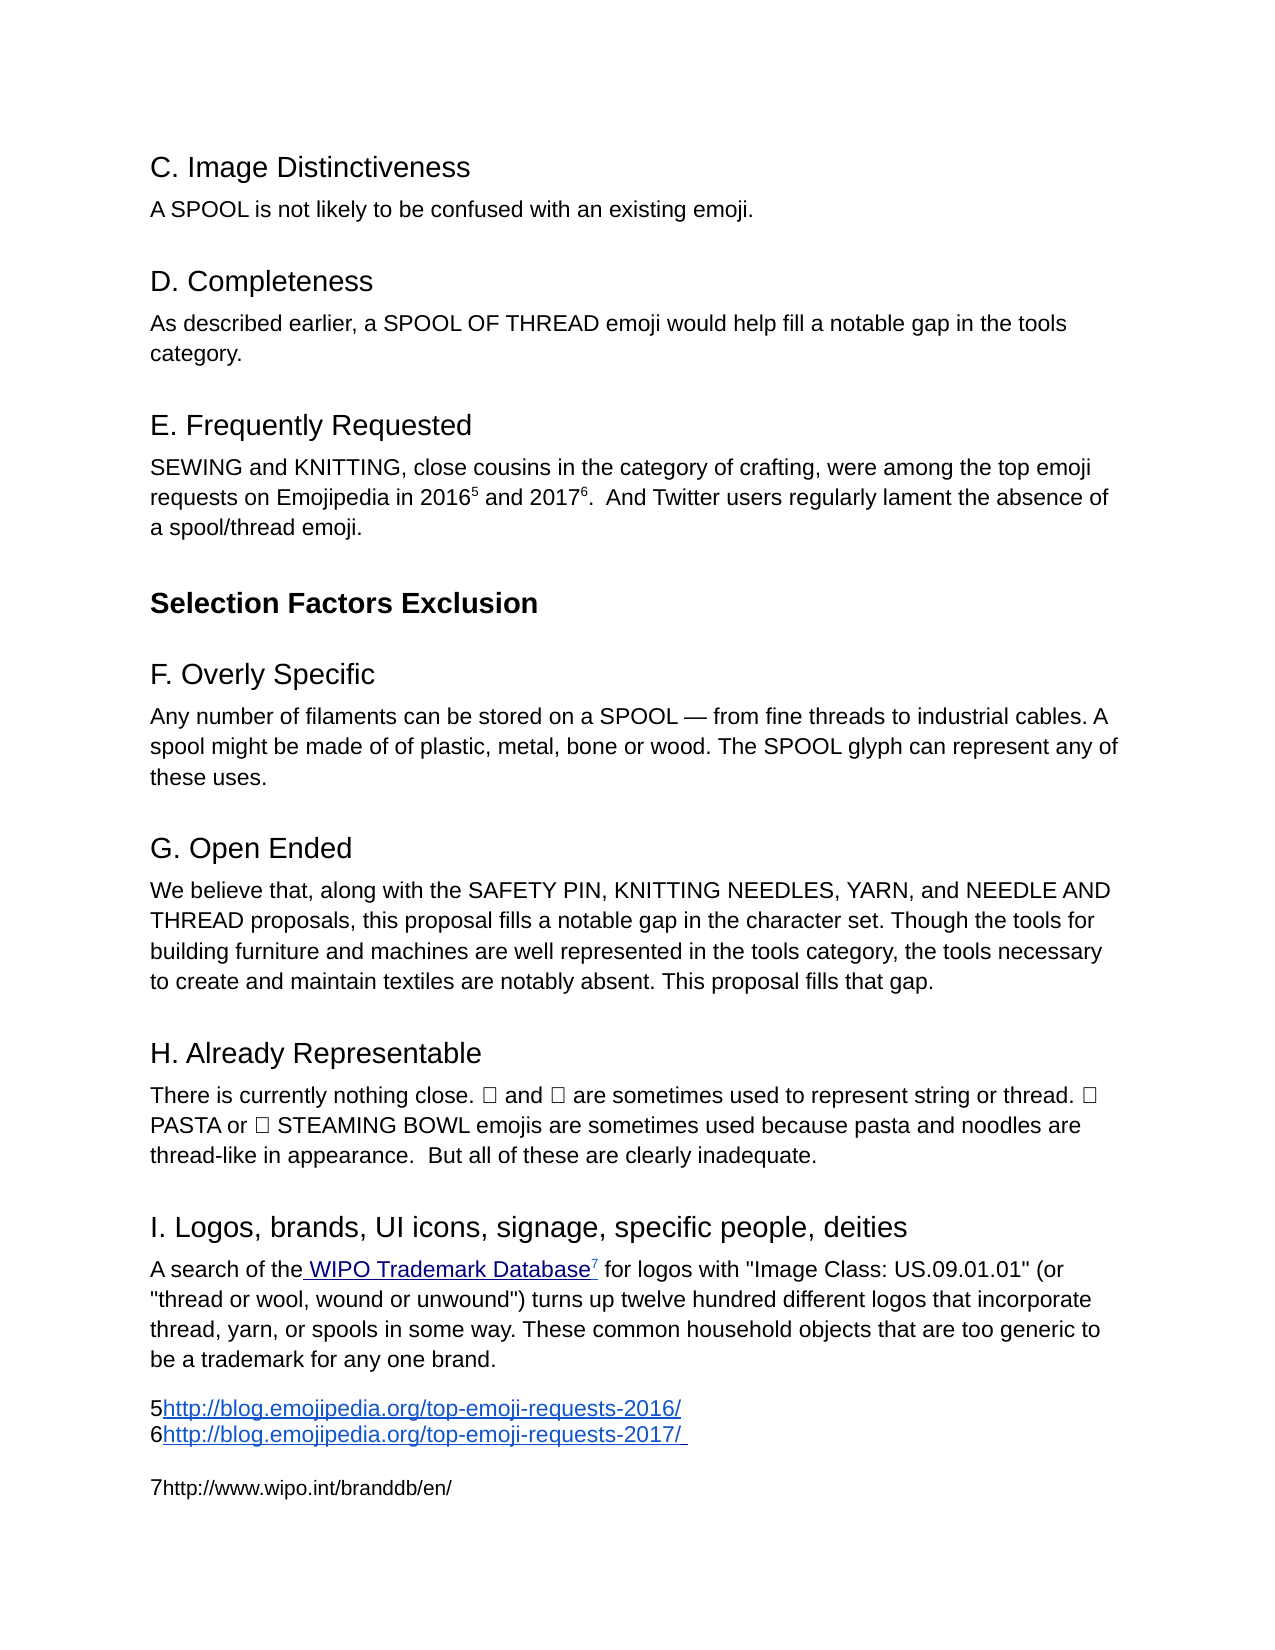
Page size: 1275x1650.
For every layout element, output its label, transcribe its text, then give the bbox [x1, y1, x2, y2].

subtitle Selection Factors Exclusion [150, 586, 1125, 619]
text We believe that, along with the SAFETY PIN, KNITTING NEEDLES, YARN, and NEEDLE AND THREAD proposals, this proposal fills a notable gap in the character set. Though the tools for building furniture and machines are well represented in the tools category, the tools necessary to create and maintain textiles are notably absent. This proposal fills that gap. [150, 877, 1125, 994]
subtitle D. Completeness [150, 264, 1125, 297]
text http://blog.emojipedia.org/top-emoji-requests-2017/ [150, 1421, 1125, 1447]
text A search of the WIPO Trademark Database for logos with "Image Class: US.09.01.01" (or "thread or wool, wound or unwound") turns up twelve hundred different logos that incorporate thread, yarn, or spools in some way. These common household objects that are too generic to be a trademark for any one brand. [150, 1256, 1125, 1373]
subtitle I. Logos, brands, UI icons, signage, specific people, deities [150, 1210, 1125, 1243]
subtitle C. Image Distinctiveness [150, 150, 1125, 183]
subtitle G. Open Ended [150, 831, 1125, 865]
text SEWING and KNITTING, close cousins in the category of crafting, were among the top emoji requests on Emojipedia in 2016 and 2017. And Twitter users regularly lament the absence of a spool/thread emoji. [150, 454, 1125, 541]
subtitle H. Already Representable [150, 1036, 1125, 1069]
text There is currently nothing close. ➰ and ➿ are sometimes used to represent string or thread. 🍝 PASTA or 🍜 STEAMING BOWL emojis are sometimes used because pasta and noodles are thread-like in appearance. But all of these are clearly inadequate. [150, 1082, 1125, 1168]
subtitle F. Overly Specific [150, 657, 1125, 691]
text Any number of filaments can be stored on a SPOOL — from fine threads to industrial cables. A spool might be made of of plastic, metal, bone or wood. The SPOOL glyph can represent any of these uses. [150, 703, 1125, 790]
text A SPOOL is not likely to be confused with an existing emoji. [150, 196, 1125, 222]
subtitle E. Frequently Requested [150, 408, 1125, 441]
text As described earlier, a SPOOL OF THREAD emoji would help fill a notable gap in the tools category. [150, 310, 1125, 366]
text http://blog.emojipedia.org/top-emoji-requests-2016/ [150, 1394, 1125, 1421]
text http://www.wipo.int/branddb/en/ [150, 1474, 1125, 1500]
